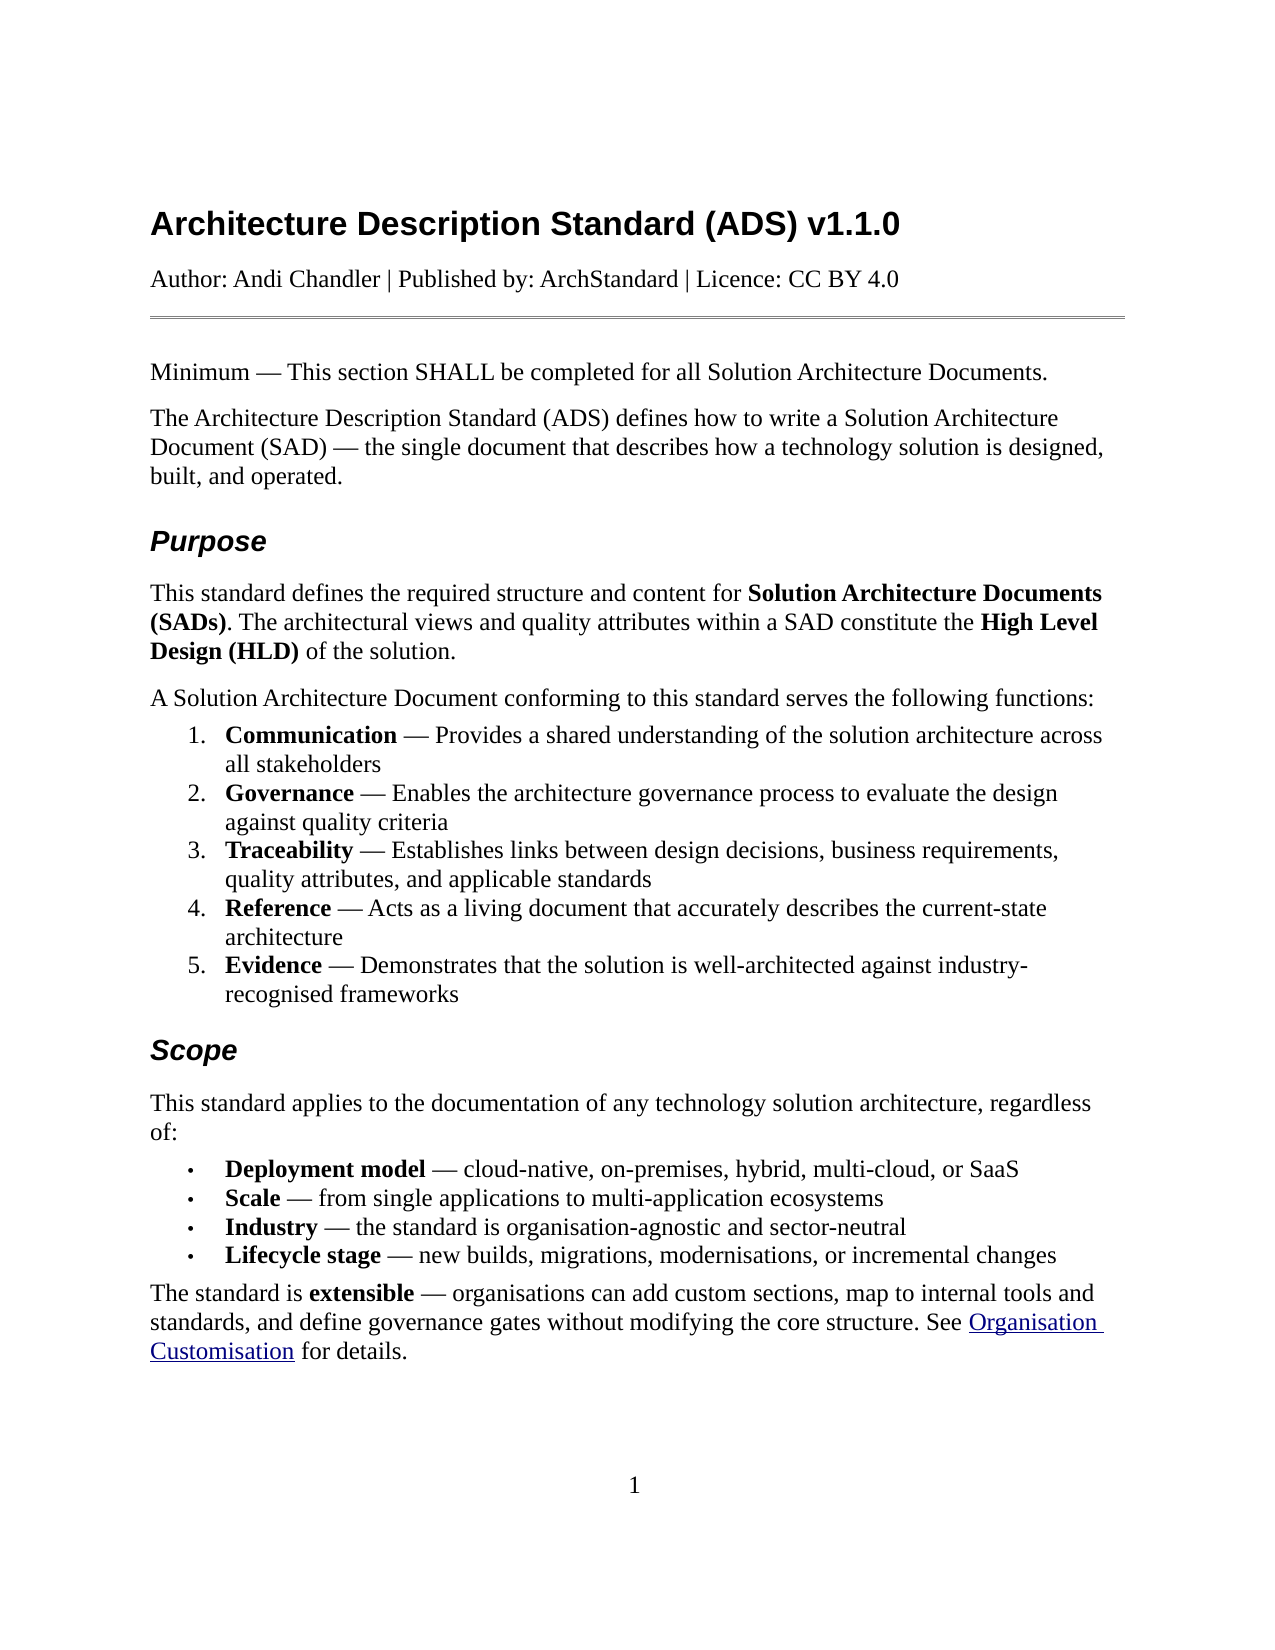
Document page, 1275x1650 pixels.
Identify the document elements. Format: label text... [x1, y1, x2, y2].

list Scale — from single applications to multi-application ecosystems [187, 1183, 1125, 1212]
list Industry — the standard is organisation-agnostic and sector-neutral [187, 1212, 1125, 1241]
text This standard applies to the documentation of any technology solution architecture, regardless of: [150, 1088, 1125, 1145]
list Governance — Enables the architecture governance process to evaluate the design against quality criteria [187, 778, 1125, 835]
text A Solution Architecture Document conforming to this standard serves the following functions: [150, 683, 1125, 711]
list Traceability — Establishes links between design decisions, business requirements, quality attributes, and applicable standards [187, 835, 1125, 893]
subtitle Purpose [150, 523, 1125, 557]
list Deployment model — cloud-native, on-premises, hybrid, multi-cloud, or SaaS [187, 1154, 1125, 1183]
text The standard is extensible — organisations can add custom sections, map to internal tools and standards, and define governance gates without modifying the core structure. See Organisation Customisation for details. [150, 1278, 1125, 1364]
text Minimum — This section SHALL be completed for all Solution Architecture Documents. [150, 357, 1125, 385]
text Author: Andi Chandler | Published by: ArchStandard | Licence: CC BY 4.0 [150, 264, 1125, 293]
list Evidence — Demonstrates that the solution is well-architected against industry-recognised frameworks [187, 950, 1125, 1008]
text This standard defines the required structure and content for Solution Architecture Documents (SADs). The architectural views and quality attributes within a SAD constitute the High Level Design (HLD) of the solution. [150, 578, 1125, 665]
subtitle Architecture Description Standard (ADS) v1.1.0 [150, 204, 1125, 242]
list Lifecycle stage — new builds, migrations, modernisations, or incremental changes [187, 1241, 1125, 1269]
subtitle Scope [150, 1033, 1125, 1066]
text The Architecture Description Standard (ADS) defines how to write a Solution Architecture Document (SAD) — the single document that describes how a technology solution is designed, built, and operated. [150, 403, 1125, 489]
list Reference — Acts as a living document that accurately describes the current-state architecture [187, 893, 1125, 950]
list Communication — Provides a shared understanding of the solution architecture across all stakeholders [187, 720, 1125, 778]
